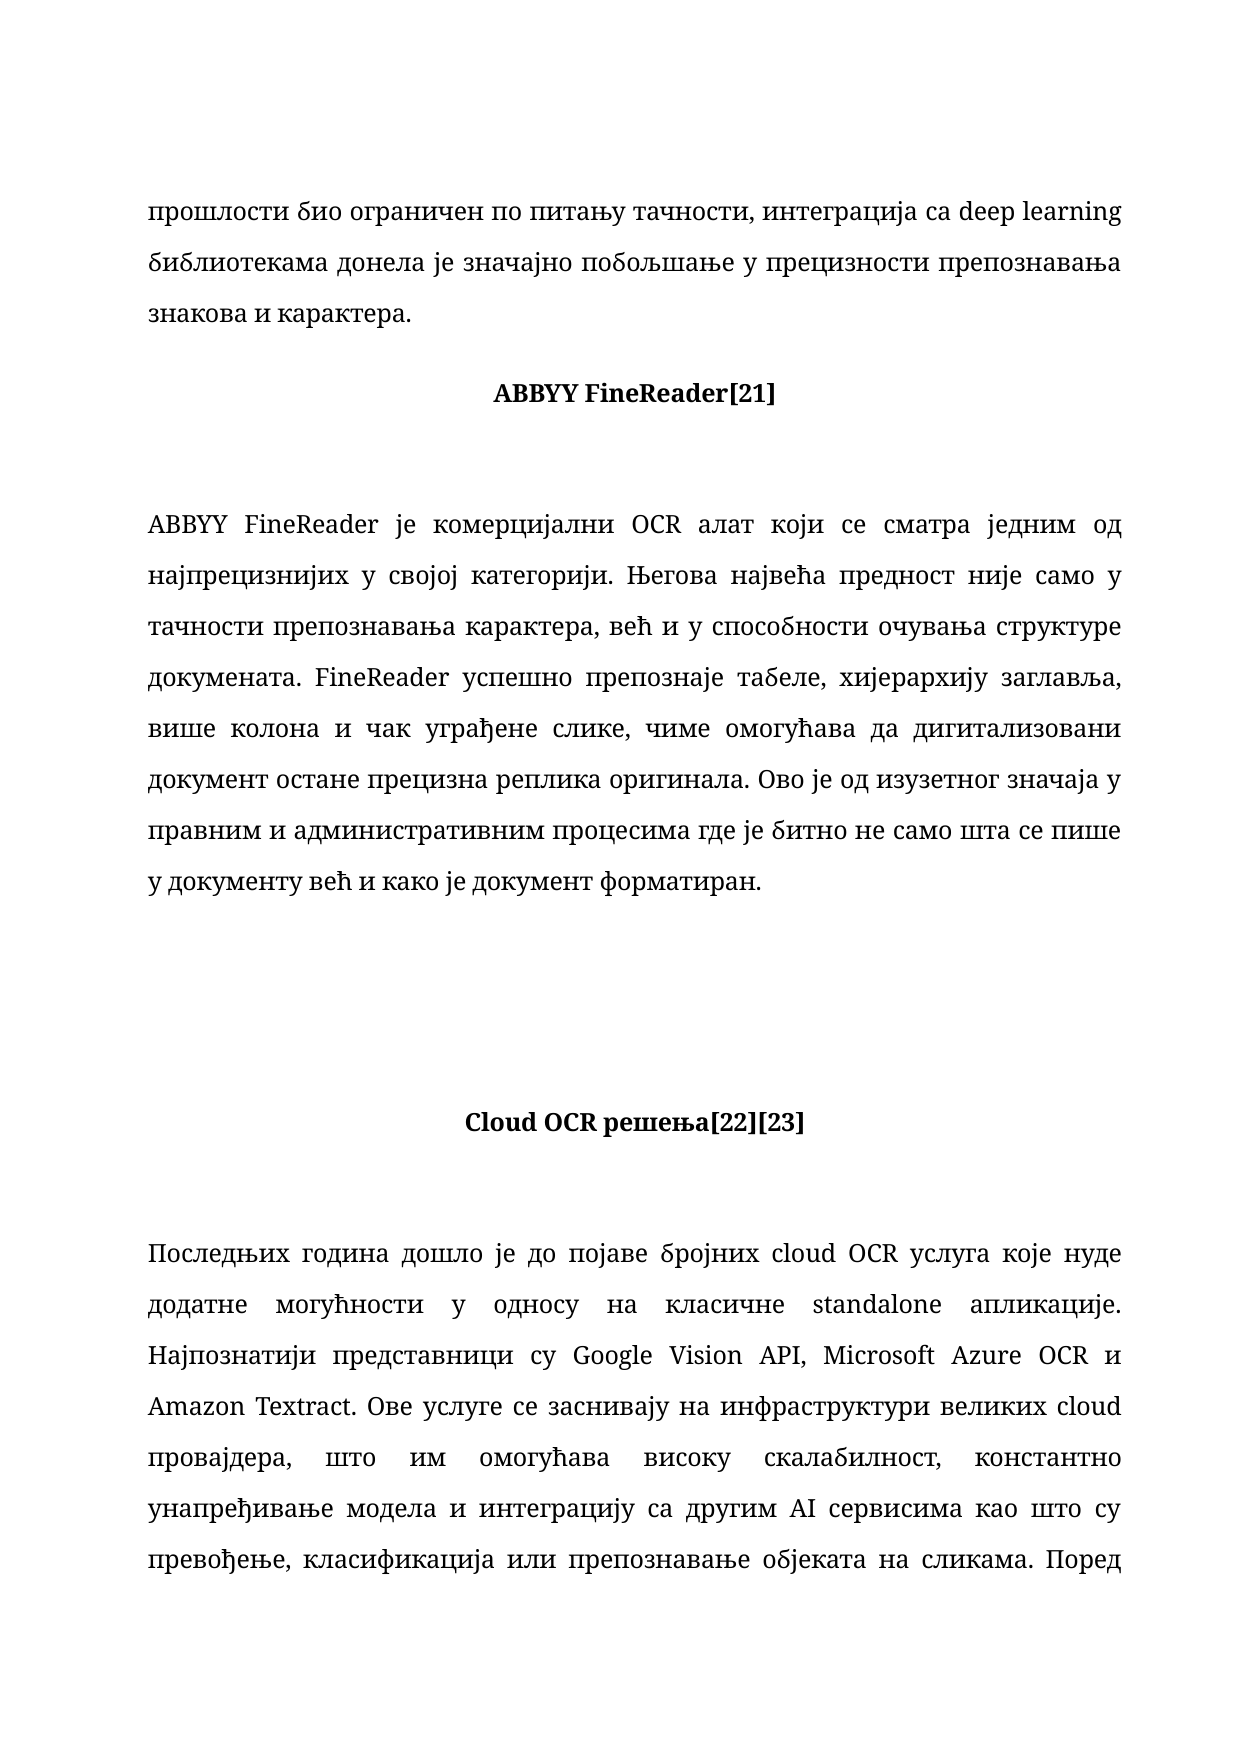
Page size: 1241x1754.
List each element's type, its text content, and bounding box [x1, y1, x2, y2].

subtitle Cloud OCR решења[22][23] [148, 1104, 1122, 1139]
text ABBYY FineReader је комерцијални OCR алат који се сматра једним од најпрецизнијих у својој категорији. Његова највећа предност није само у тачности препознавања карактера, већ и у способности очувања структуре докумената. FineReader успешно препознаје табеле, хијерархију заглавља, више колона и чак уграђене слике, чиме омогућава да дигитализовани документ остане прецизна реплика оригинала. Ово је од изузетног значаја у правним и административним процесима где је битно не само шта се пише у документу већ и како је документ форматиран. [148, 507, 1122, 898]
text Последњих година дошло је до појаве бројних cloud OCR услуга које нуде додатне могућности у односу на класичне standalone апликације. Најпознатији представници су Google Vision API, Microsoft Azure OCR и Amazon Textract. Ове услуге се заснивају на инфраструктури великих cloud провајдера, што им омогућава високу скалабилност, константно унапређивање модела и интеграцију са другим AI сервисима као што су превођење, класификација или препознавање објеката на сликама. Поред [148, 1236, 1122, 1576]
subtitle ABBYY FineReader[21] [148, 375, 1122, 409]
text прошлости био ограничен по питању тачности, интеграција са deep learning библиотекама донела је значајно побољшање у прецизности препознавања знакова и карактера. [148, 193, 1122, 329]
